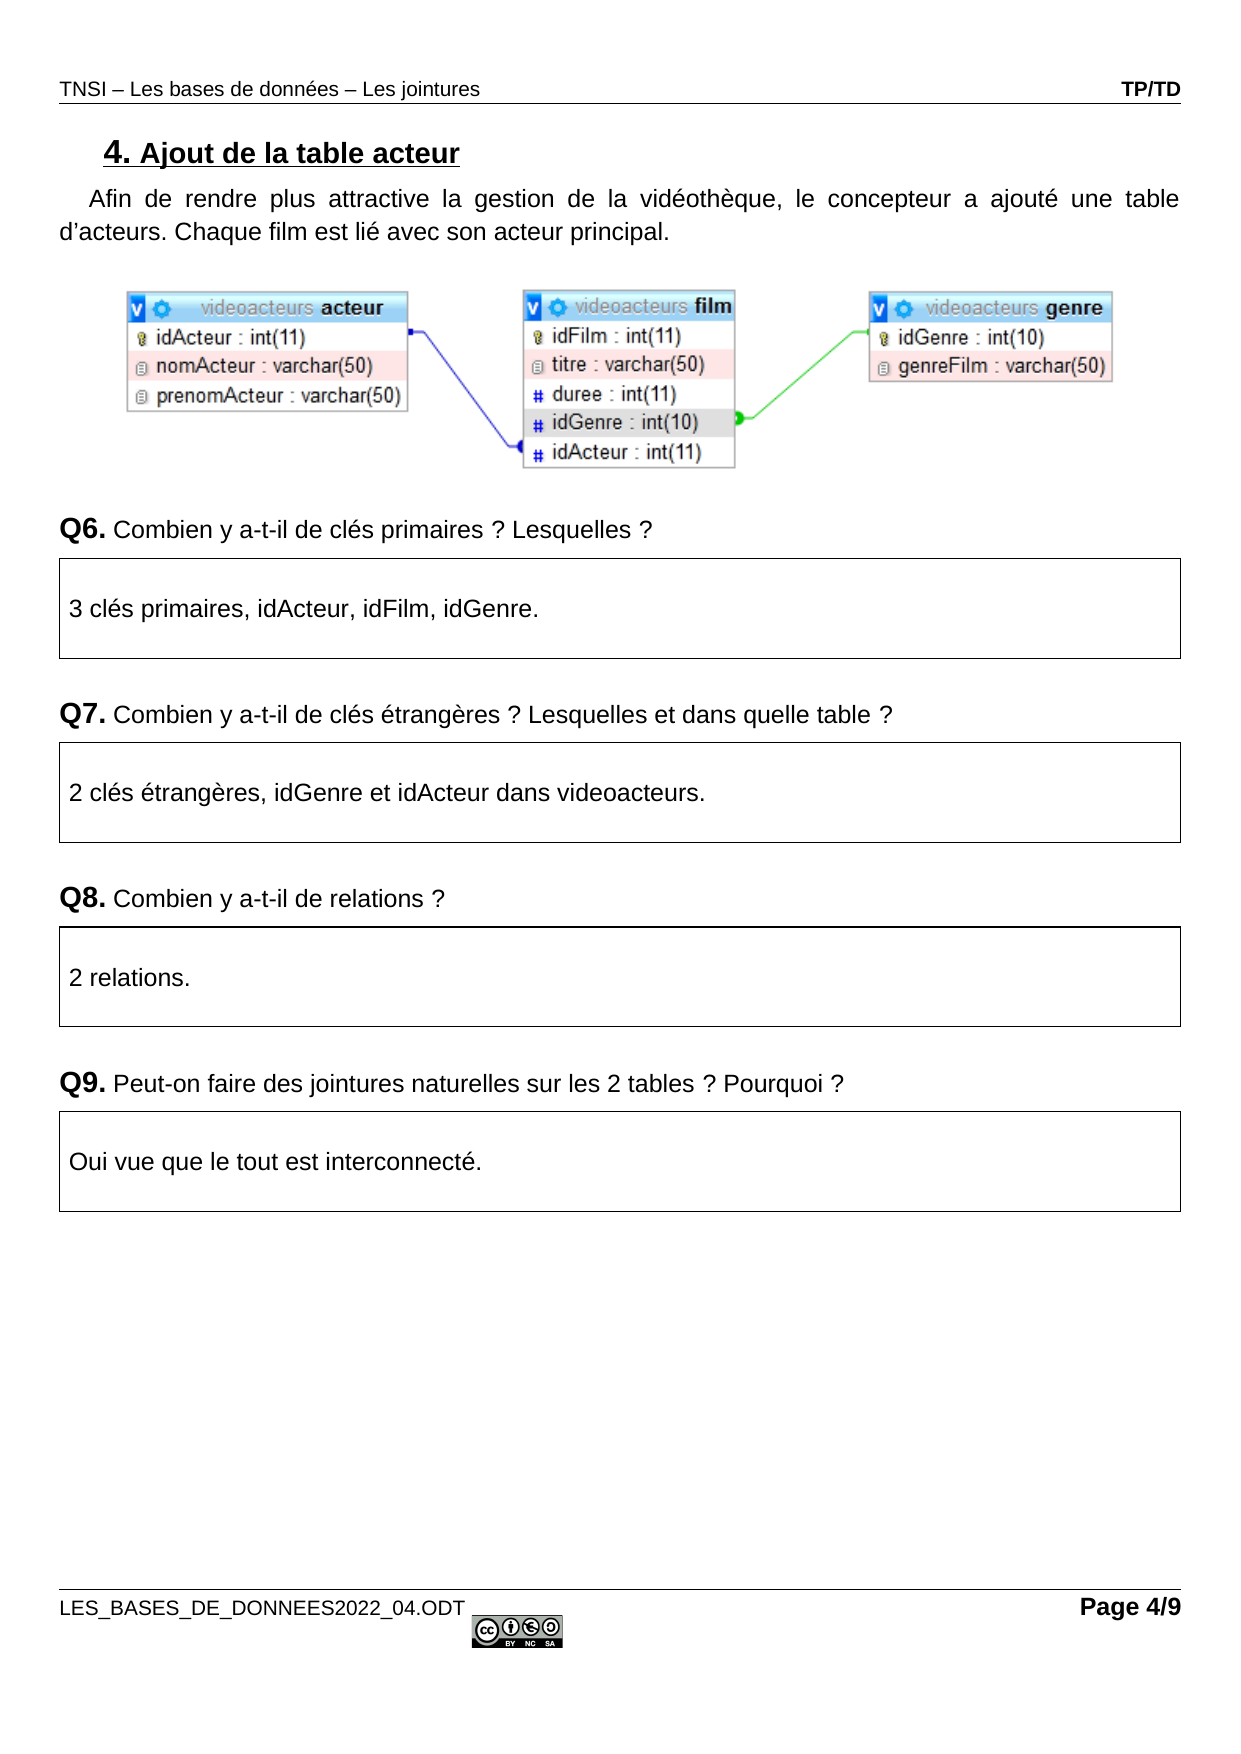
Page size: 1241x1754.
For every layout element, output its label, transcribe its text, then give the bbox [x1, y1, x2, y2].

text Afin de rendre plus attractive la gestion de la vidéothèque, le concepteur a ajouté une table d’acteurs. Chaque film est lié avec son acteur principal. [59, 183, 1181, 245]
text Q9. Peut-on faire des jointures naturelles sur les 2 tables ? Pourquoi ? [59, 1065, 1181, 1098]
picture [120, 282, 1121, 475]
text 3 clés primaires, idActeur, idFilm, idGenre. [60, 591, 1180, 622]
text Oui vue que le tout est interconnecté. [60, 1144, 1180, 1176]
text Q6. Combien y a-t-il de clés primaires ? Lesquelles ? [59, 512, 1181, 545]
text 2 relations. [60, 959, 1180, 991]
text Q7. Combien y a-t-il de clés étrangères ? Lesquelles et dans quelle table ? [59, 696, 1181, 729]
text 2 clés étrangères, idGenre et idActeur dans videoacteurs. [60, 775, 1180, 807]
list Ajout de la table acteur [103, 133, 1181, 171]
text Q8. Combien y a-t-il de relations ? [59, 880, 1181, 914]
picture [471, 1615, 563, 1648]
